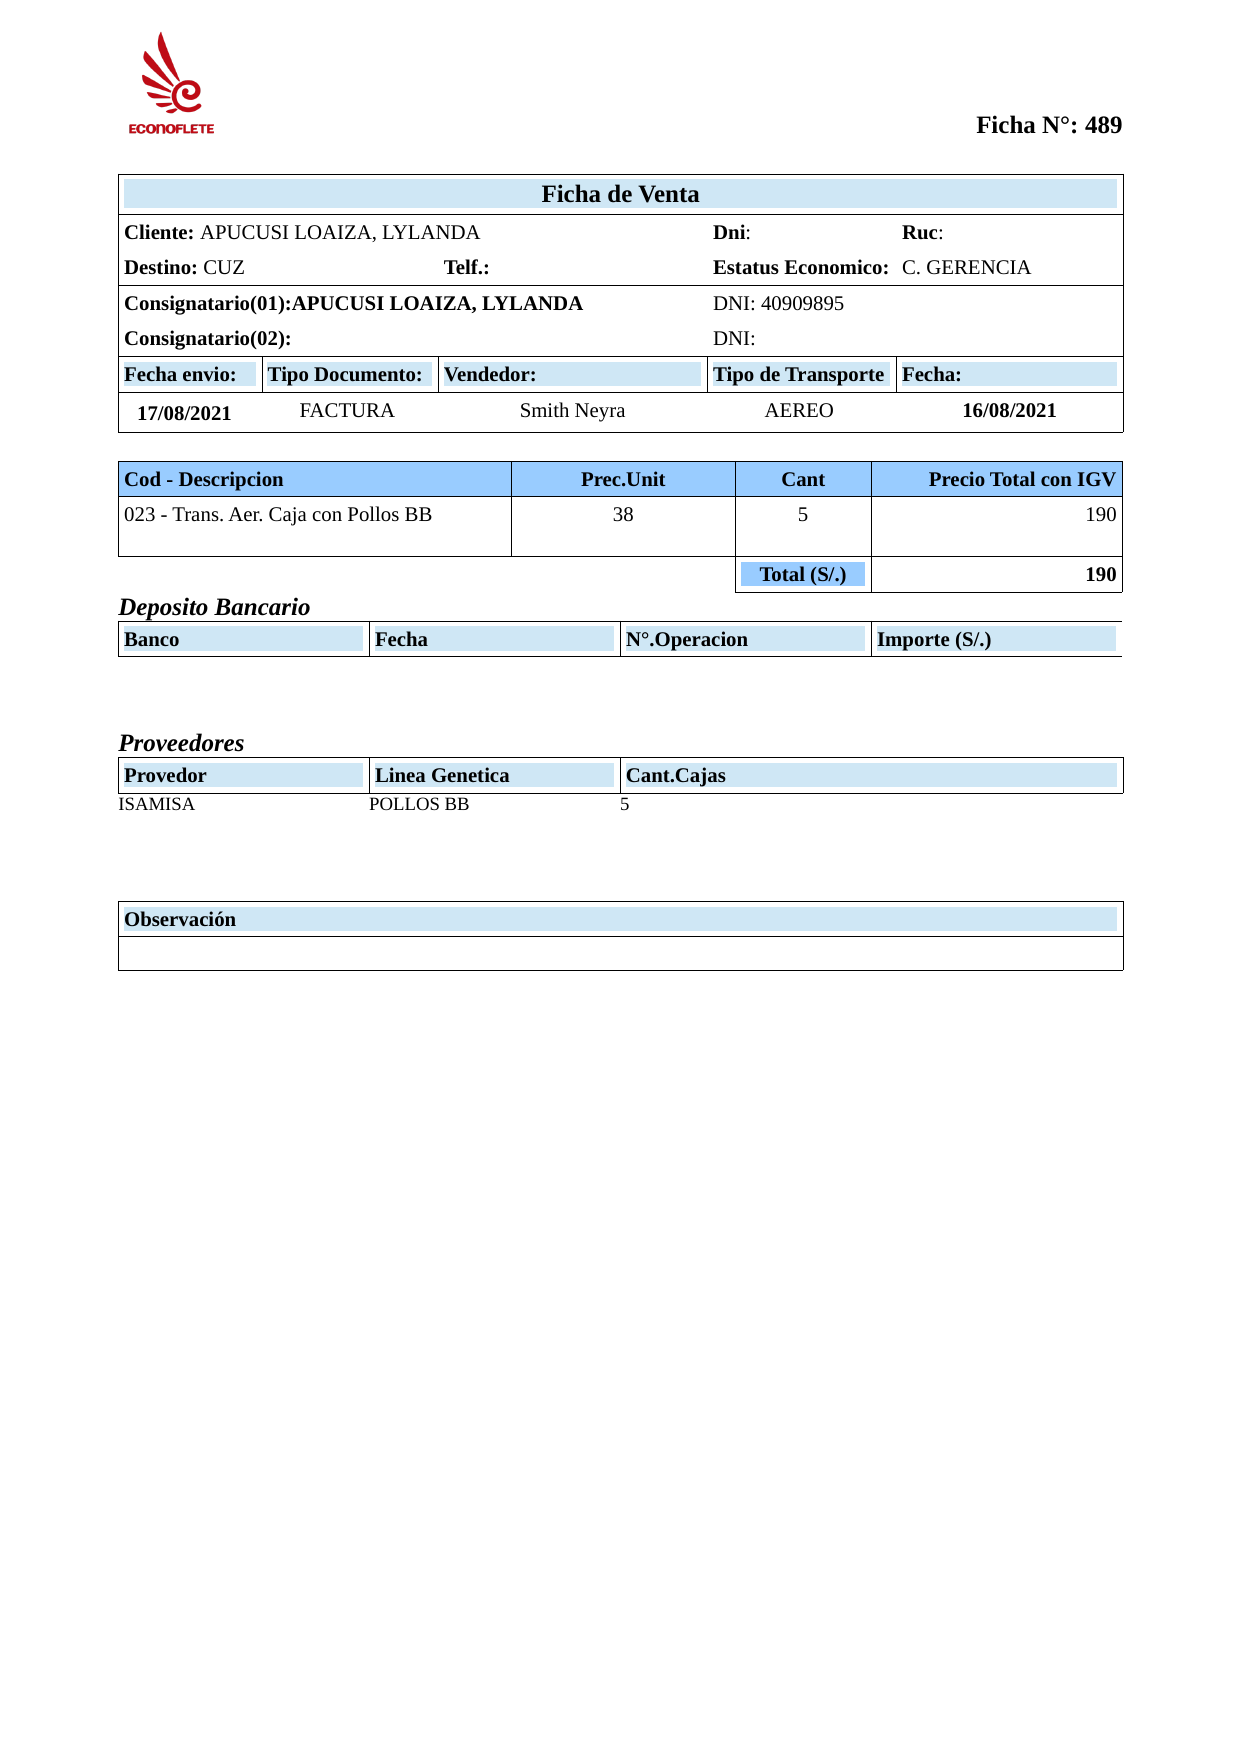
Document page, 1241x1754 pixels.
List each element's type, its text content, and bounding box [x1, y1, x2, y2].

table_cell 17/08/2021 [119, 393, 262, 432]
table_cell Consignatario(02): [119, 321, 707, 356]
table_header Provedor [119, 758, 369, 793]
table_cell [620, 657, 871, 680]
table_cell [369, 879, 620, 901]
table_header Importe (S/.) [872, 622, 1122, 656]
picture [118, 31, 225, 134]
table_header Cant.Cajas [621, 758, 1123, 793]
table_header Banco [119, 622, 369, 656]
table_cell [118, 557, 511, 592]
text Proveedores [118, 728, 1122, 757]
table_cell FACTURA [262, 393, 438, 432]
table_cell ISAMISA [118, 794, 369, 814]
table_cell [871, 705, 1122, 728]
table_header Precio Total con IGV [872, 462, 1122, 496]
table_cell [511, 557, 735, 592]
table_cell [620, 680, 871, 704]
table_cell [119, 937, 1123, 969]
table_cell [369, 858, 620, 879]
table_cell [369, 836, 620, 858]
table_cell Fecha envio: [119, 357, 262, 392]
table_cell [871, 680, 1122, 704]
table_cell AEREO [707, 393, 896, 432]
table_cell Estatus Economico: [707, 249, 896, 285]
table_cell Consignatario(01):APUCUSI LOAIZA, LYLANDA [119, 286, 707, 321]
table_cell [118, 657, 369, 680]
table_header Ficha de Venta [119, 175, 1123, 214]
table_cell Total (S/.) [736, 557, 871, 592]
table_cell Cliente: APUCUSI LOAIZA, LYLANDA [119, 215, 707, 249]
table_cell [369, 815, 620, 836]
table_cell 5 [736, 497, 871, 556]
table_cell Destino: CUZ [119, 249, 438, 285]
table_header Fecha [370, 622, 620, 656]
table_cell 190 [872, 557, 1122, 592]
table_cell Telf.: [438, 249, 707, 285]
table_cell [620, 705, 871, 728]
table_header Cant [736, 462, 871, 496]
table_cell 38 [512, 497, 735, 556]
table_cell 190 [872, 497, 1122, 556]
table_cell [118, 680, 369, 704]
table_cell Fecha: [897, 357, 1123, 392]
table_cell DNI: [707, 321, 1123, 356]
table_cell 023 - Trans. Aer. Caja con Pollos BB [119, 497, 511, 556]
table_cell [118, 705, 369, 728]
table_cell Tipo Documento: [263, 357, 438, 392]
table_header Observación [119, 902, 1123, 936]
table_cell [118, 858, 369, 879]
table_cell [620, 858, 1123, 879]
table_cell [118, 815, 369, 836]
text Deposito Bancario [118, 592, 1122, 621]
table_cell [369, 680, 620, 704]
table_cell 5 [620, 794, 1123, 814]
table_cell POLLOS BB [369, 794, 620, 814]
table_cell [118, 879, 369, 901]
table_cell C. GERENCIA [896, 249, 1123, 285]
table_header Prec.Unit [512, 462, 735, 496]
table_cell Dni: [707, 215, 896, 249]
table_cell Vendedor: [439, 357, 707, 392]
table_cell DNI: 40909895 [707, 286, 1123, 321]
table_cell Smith Neyra [438, 393, 707, 432]
table_cell [118, 836, 369, 858]
table_cell Ruc: [896, 215, 1123, 249]
table_header N°.Operacion [621, 622, 871, 656]
table_cell [369, 657, 620, 680]
table_cell [620, 879, 1123, 901]
table_header Cod - Descripcion [119, 462, 511, 496]
table_cell Tipo de Transporte [708, 357, 896, 392]
table_cell 16/08/2021 [896, 393, 1123, 432]
table_cell [369, 705, 620, 728]
table_header Linea Genetica [370, 758, 620, 793]
table_cell [620, 836, 1123, 858]
table_cell [620, 815, 1123, 836]
table_cell [871, 657, 1122, 680]
